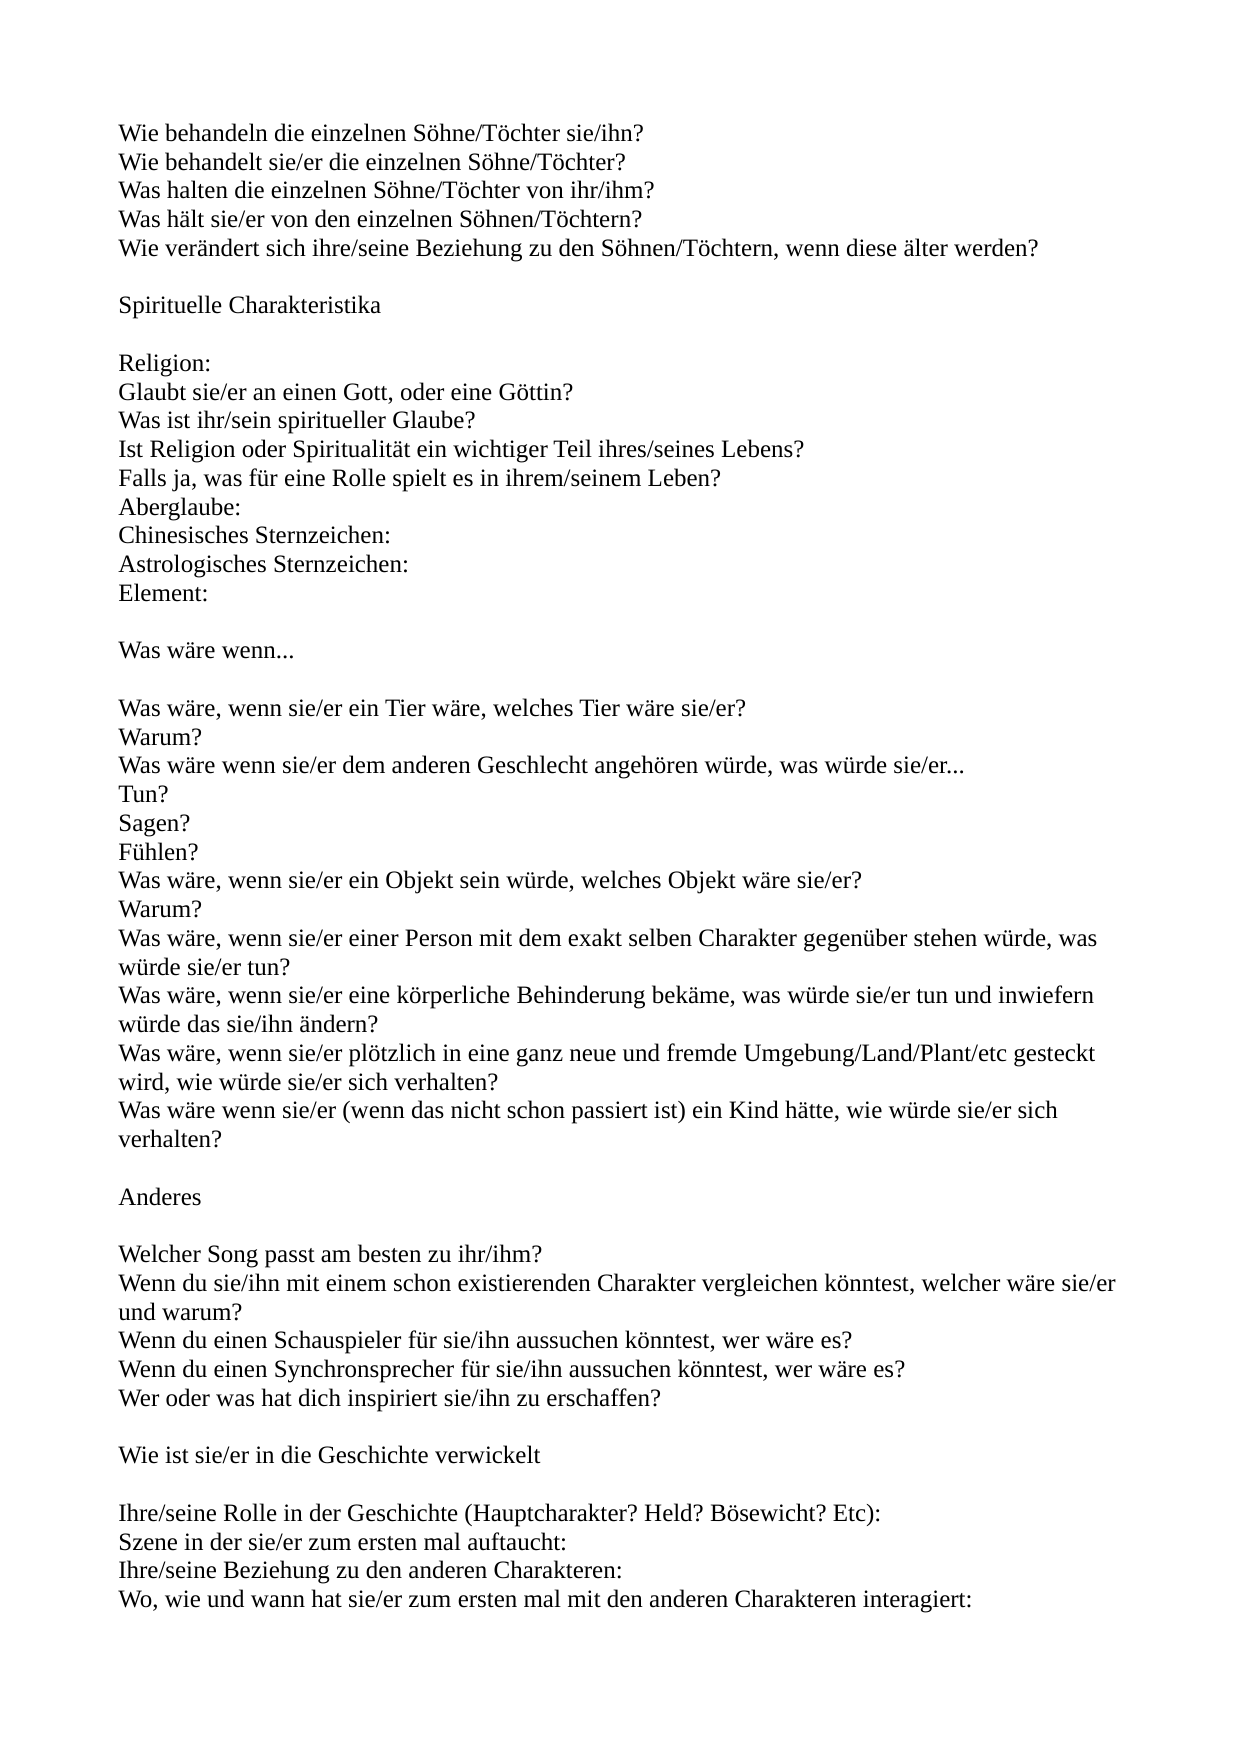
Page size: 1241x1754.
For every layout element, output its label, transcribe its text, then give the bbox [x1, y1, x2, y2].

text Wie behandeln die einzelnen Söhne/Töchter sie/ihn? Wie behandelt sie/er die einzelnen Söhne/Töchter? Was halten die einzelnen Söhne/Töchter von ihr/ihm? Was hält sie/er von den einzelnen Söhnen/Töchtern? Wie verändert sich ihre/seine Beziehung zu den Söhnen/Töchtern, wenn diese älter werden? Spirituelle Charakteristika Religion: Glaubt sie/er an einen Gott, oder eine Göttin? Was ist ihr/sein spiritueller Glaube? Ist Religion oder Spiritualität ein wichtiger Teil ihres/seines Lebens? Falls ja, was für eine Rolle spielt es in ihrem/seinem Leben? Aberglaube: Chinesisches Sternzeichen: Astrologisches Sternzeichen: Element: Was wäre wenn... Was wäre, wenn sie/er ein Tier wäre, welches Tier wäre sie/er? Warum? Was wäre wenn sie/er dem anderen Geschlecht angehören würde, was würde sie/er... Tun? Sagen? Fühlen? Was wäre, wenn sie/er ein Objekt sein würde, welches Objekt wäre sie/er? Warum? Was wäre, wenn sie/er einer Person mit dem exakt selben Charakter gegenüber stehen würde, was würde sie/er tun? Was wäre, wenn sie/er eine körperliche Behinderung bekäme, was würde sie/er tun und inwiefern würde das sie/ihn ändern? Was wäre, wenn sie/er plötzlich in eine ganz neue und fremde Umgebung/Land/Plant/etc gesteckt wird, wie würde sie/er sich verhalten? Was wäre wenn sie/er (wenn das nicht schon passiert ist) ein Kind hätte, wie würde sie/er sich verhalten? Anderes Welcher Song passt am besten zu ihr/ihm? Wenn du sie/ihn mit einem schon existierenden Charakter vergleichen könntest, welcher wäre sie/er und warum? Wenn du einen Schauspieler für sie/ihn aussuchen könntest, wer wäre es? Wenn du einen Synchronsprecher für sie/ihn aussuchen könntest, wer wäre es? Wer oder was hat dich inspiriert sie/ihn zu erschaffen? Wie ist sie/er in die Geschichte verwickelt Ihre/seine Rolle in der Geschichte (Hauptcharakter? Held? Bösewicht? Etc): Szene in der sie/er zum ersten mal auftaucht: Ihre/seine Beziehung zu den anderen Charakteren: Wo, wie und wann hat sie/er zum ersten mal mit den anderen Charakteren interagiert: [118, 118, 1122, 1613]
